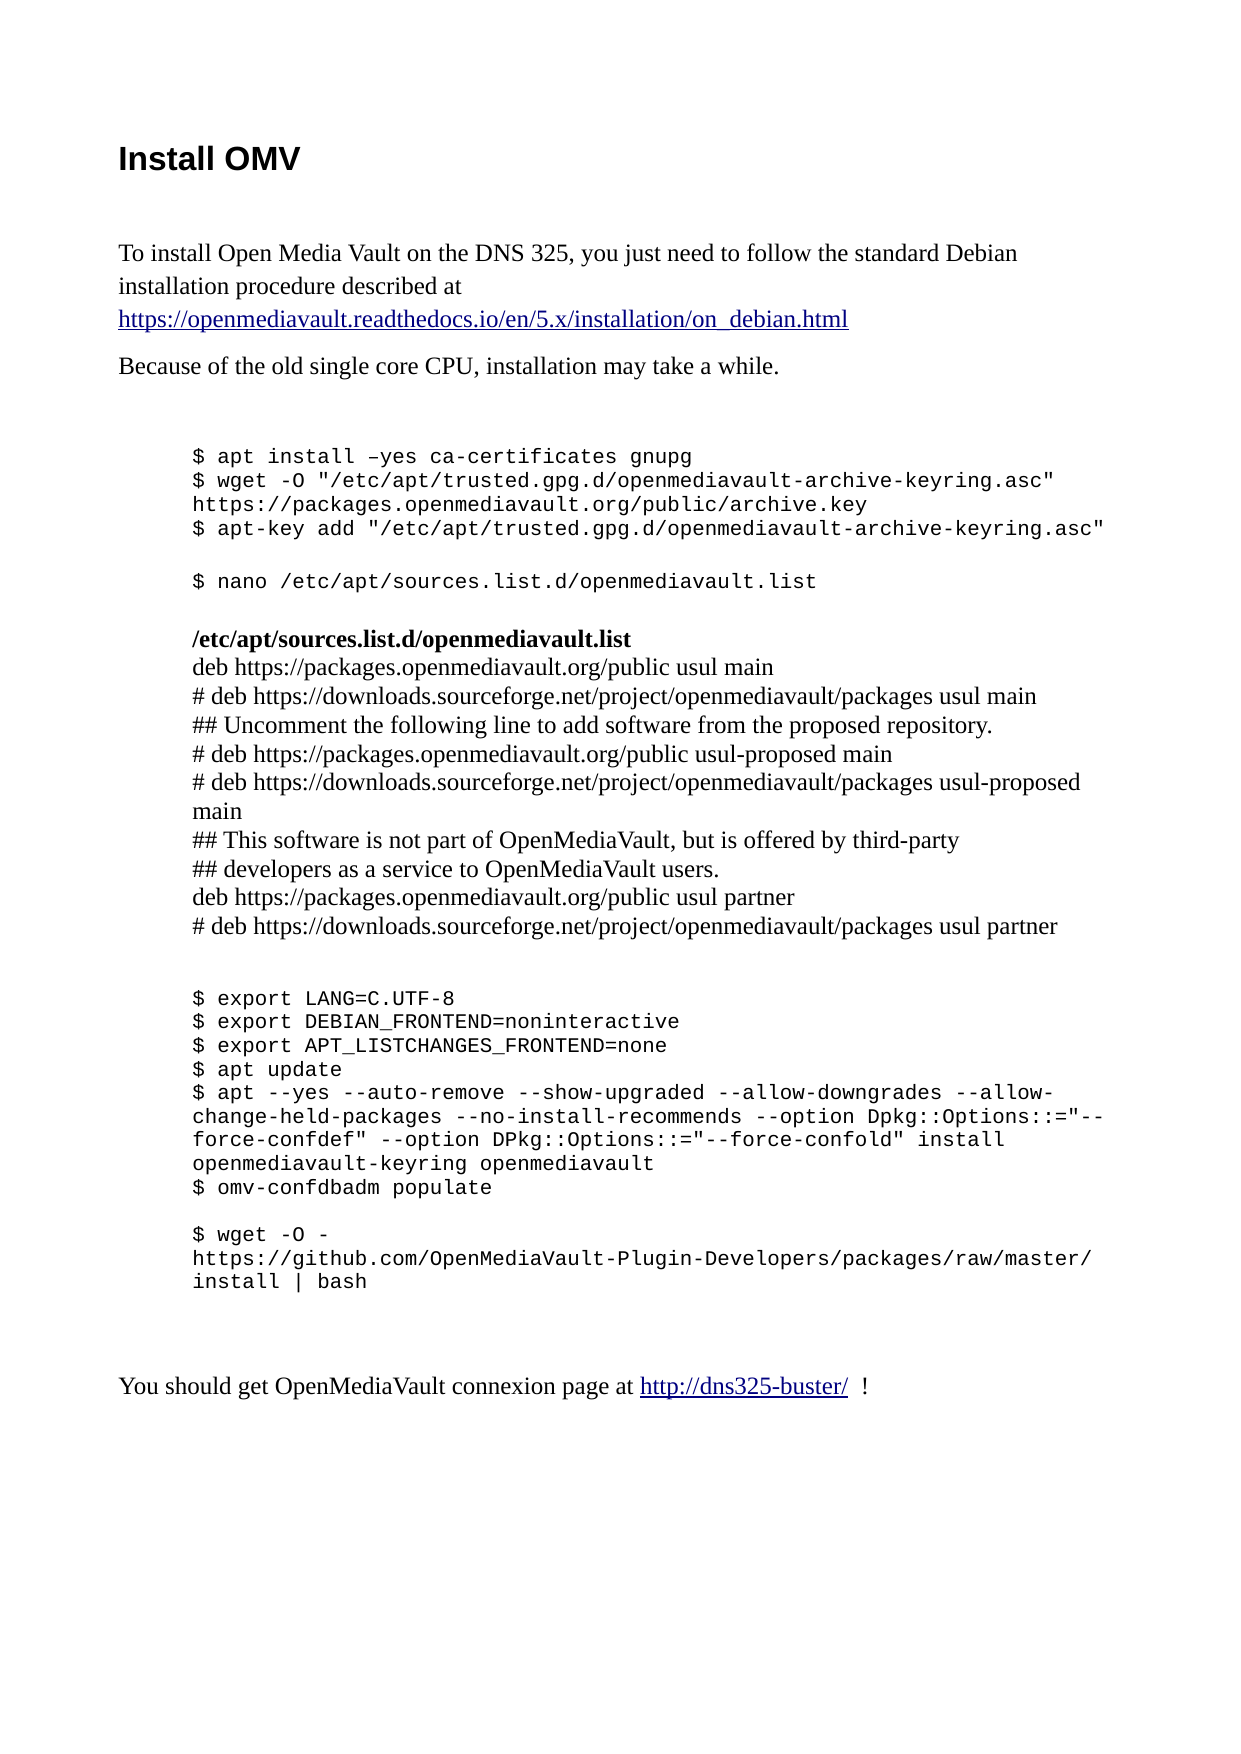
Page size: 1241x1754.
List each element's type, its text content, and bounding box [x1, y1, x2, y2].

subtitle Install OMV [118, 139, 1122, 178]
text deb https://packages.openmediavault.org/public usul main [192, 652, 1122, 681]
text /etc/apt/sources.list.d/openmediavault.list [192, 624, 1122, 652]
text # deb https://downloads.sourceforge.net/project/openmediavault/packages usul-proposed main [192, 767, 1122, 825]
text $ apt-key add "/etc/apt/trusted.gpg.d/openmediavault-archive-keyring.asc" [192, 517, 1122, 541]
text ## This software is not part of OpenMediaVault, but is offered by third-party [192, 825, 1122, 854]
text $ apt update [192, 1058, 1122, 1082]
text $ apt install –yes ca-certificates gnupg [192, 447, 1122, 470]
text # deb https://downloads.sourceforge.net/project/openmediavault/packages usul main [192, 681, 1122, 710]
text deb https://packages.openmediavault.org/public usul partner [192, 882, 1122, 911]
text $ export DEBIAN_FRONTEND=noninteractive [192, 1011, 1122, 1035]
text ## developers as a service to OpenMediaVault users. [192, 854, 1122, 882]
text You should get OpenMediaVault connexion page at http://dns325-buster/ ! [118, 1371, 1122, 1400]
text $ wget -O "/etc/apt/trusted.gpg.d/openmediavault-archive-keyring.asc" https://packages.openmediavault.org/public/archive.key [192, 470, 1122, 517]
text # deb https://packages.openmediavault.org/public usul-proposed main [192, 739, 1122, 767]
text $ export LANG=C.UTF-8 [192, 988, 1122, 1011]
text $ apt --yes --auto-remove --show-upgraded --allow-downgrades --allow-change-held-packages --no-install-recommends --option Dpkg::Options::="--force-confdef" --option DPkg::Options::="--force-confold" install openmediavault-keyring openmediavault [192, 1082, 1122, 1177]
text $ omv-confdbadm populate [192, 1177, 1122, 1200]
text # deb https://downloads.sourceforge.net/project/openmediavault/packages usul partner [192, 911, 1122, 940]
text Because of the old single core CPU, installation may take a while. [118, 351, 1122, 380]
text To install Open Media Vault on the DNS 325, you just need to follow the standard Debian installation procedure described at https://openmediavault.readthedocs.io/en/5.x/installation/on_debian.html [118, 238, 1122, 332]
text $ wget -O - https://github.com/OpenMediaVault-Plugin-Developers/packages/raw/master/install | bash [192, 1200, 1122, 1295]
text $ nano /etc/apt/sources.list.d/openmediavault.list [192, 571, 1122, 594]
text ## Uncomment the following line to add software from the proposed repository. [192, 710, 1122, 739]
text $ export APT_LISTCHANGES_FRONTEND=none [192, 1035, 1122, 1058]
